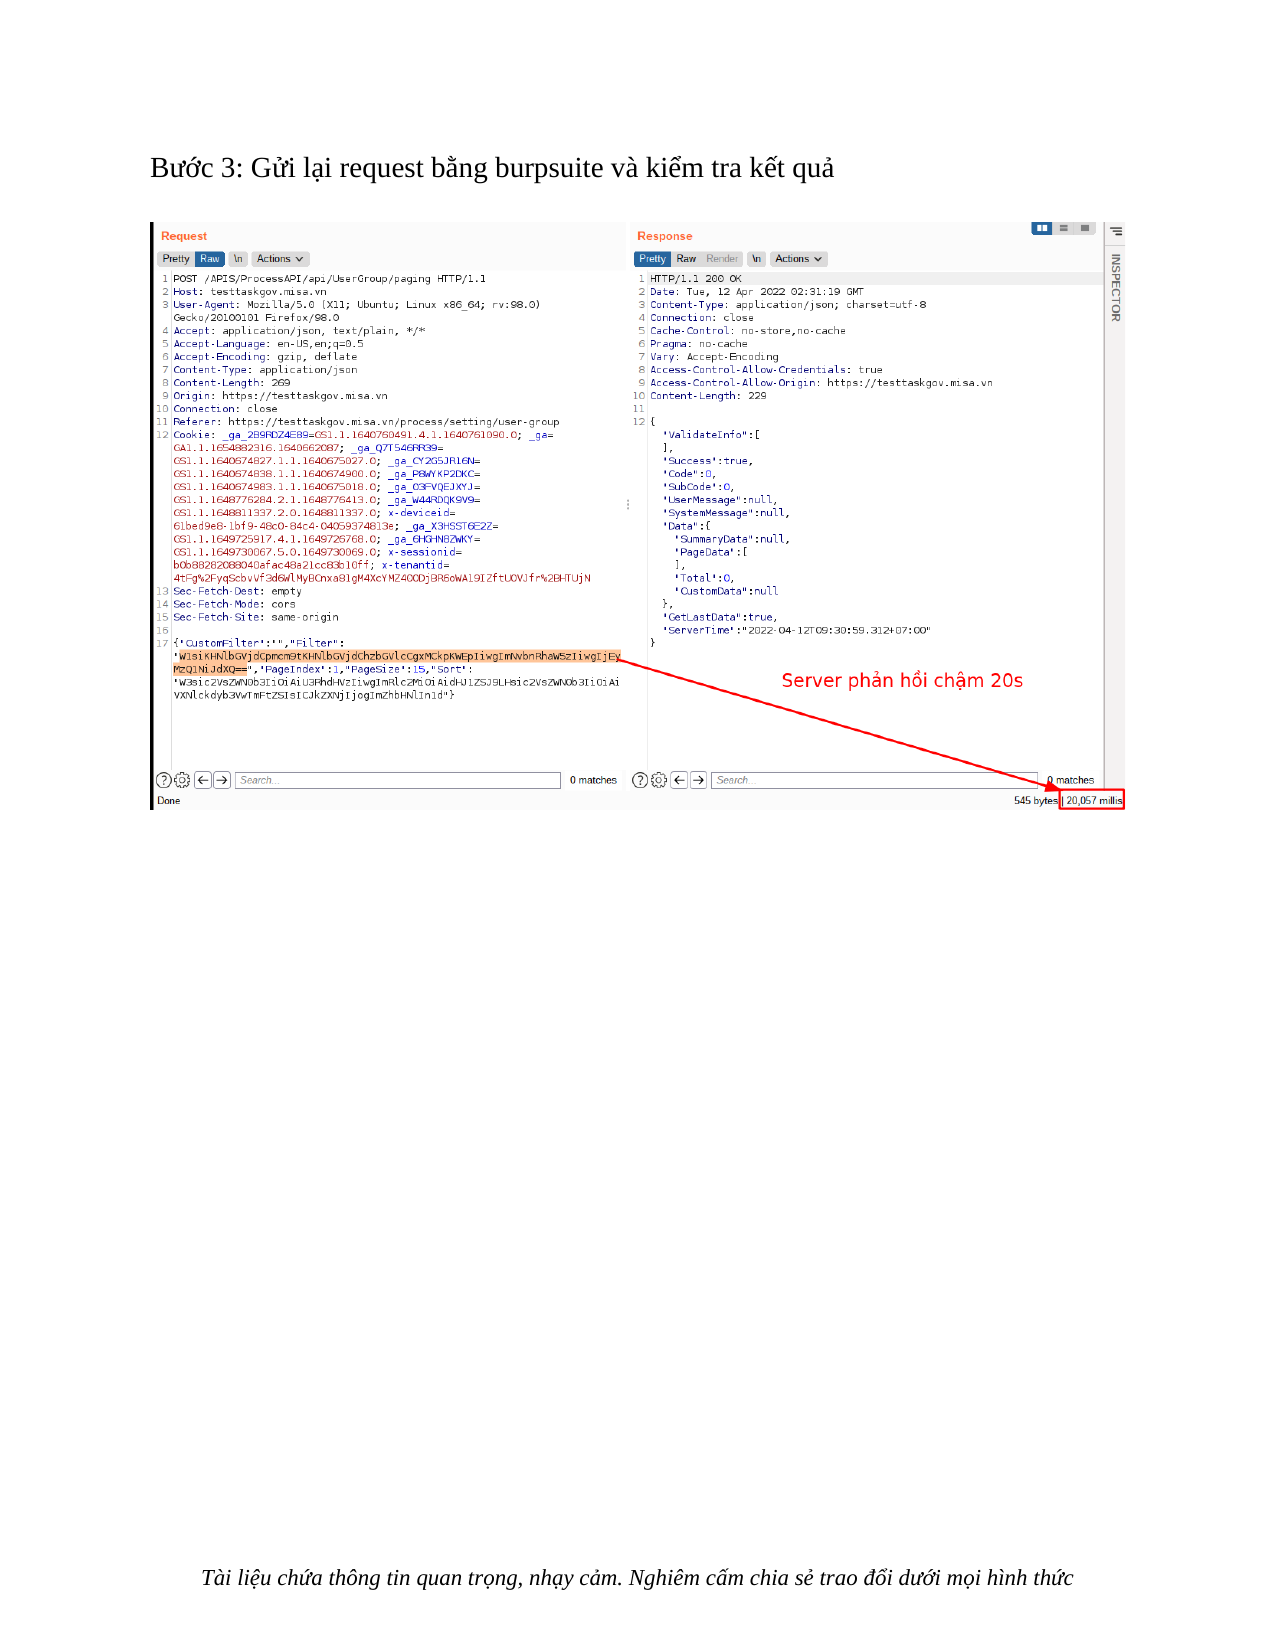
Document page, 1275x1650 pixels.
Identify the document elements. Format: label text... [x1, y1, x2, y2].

picture [150, 222, 1125, 810]
list Bước 3: Gửi lại request bằng burpsuite và kiểm tra kết quả [150, 150, 1125, 183]
